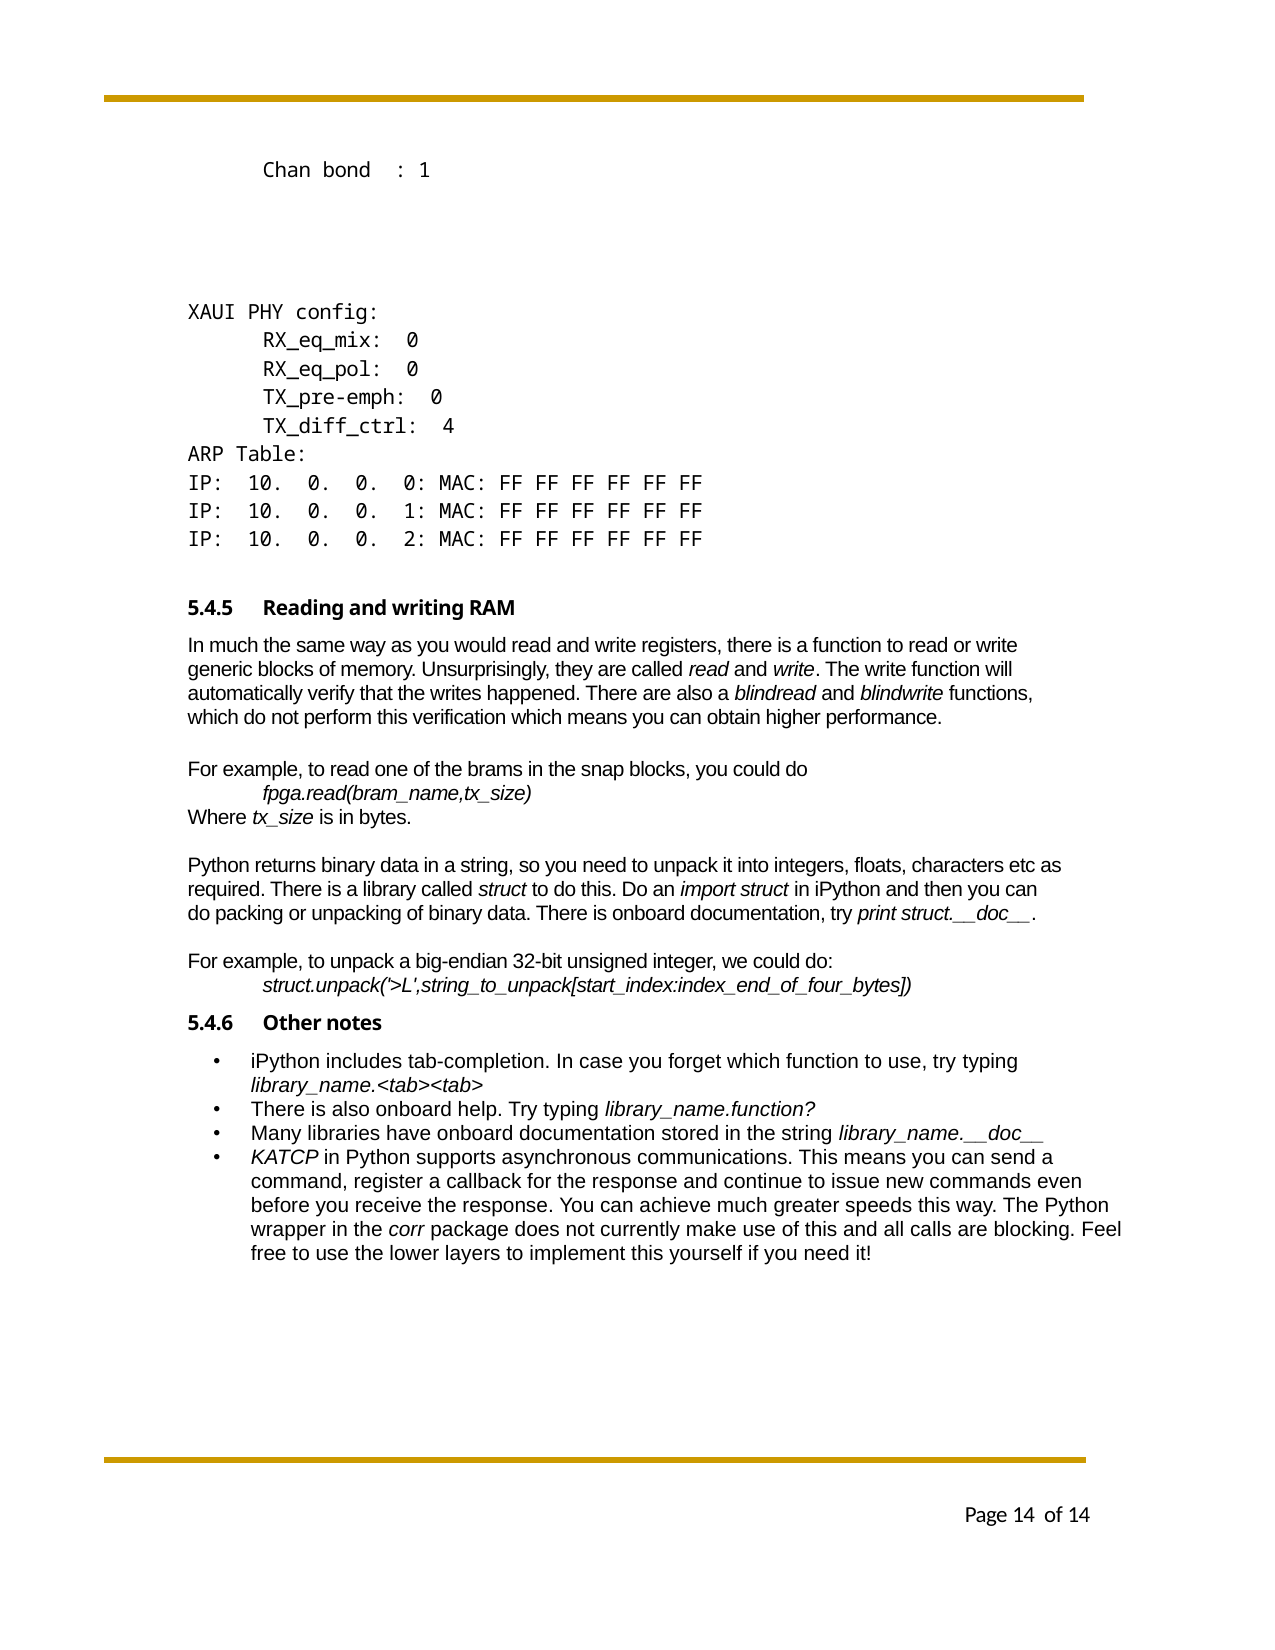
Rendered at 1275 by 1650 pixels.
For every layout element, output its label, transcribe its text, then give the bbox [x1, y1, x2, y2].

list iPython includes tab-completion. In case you forget which function to use, try typing library_name.<tab><tab> [213, 1049, 1144, 1097]
text struct.unpack('>L',string_to_unpack[start_index:index_end_of_four_bytes]) [187, 973, 1062, 997]
text In much the same way as you would read and write registers, there is a function to read or write generic blocks of memory. Unsurprisingly, they are called read and write. The write function will automatically verify that the writes happened. There are also a blindread and blindwrite functions, which do not perform this verification which means you can obtain higher performance. [187, 633, 1062, 729]
text TX_pre-emph: 0 [187, 382, 1062, 411]
text IP: 10. 0. 0. 2: MAC: FF FF FF FF FF FF [187, 524, 1062, 553]
text ARP Table: [187, 439, 1062, 468]
subtitle Reading and writing RAM [187, 593, 1062, 622]
text IP: 10. 0. 0. 0: MAC: FF FF FF FF FF FF [187, 468, 1062, 496]
text Chan bond : 1 [187, 155, 1062, 183]
list KATCP in Python supports asynchronous communications. This means you can send a command, register a callback for the response and continue to issue new commands even before you receive the response. You can achieve much greater speeds this way. The Python wrapper in the corr package does not currently make use of this and all calls are blocking. Feel free to use the lower layers to implement this yourself if you need it! [213, 1145, 1143, 1265]
text For example, to unpack a big-endian 32-bit unsigned integer, we could do: [187, 949, 1062, 973]
text Python returns binary data in a string, so you need to unpack it into integers, floats, characters etc as required. There is a library called struct to do this. Do an import struct in iPython and then you can do packing or unpacking of binary data. There is onboard documentation, try print struct.__doc__. [187, 853, 1062, 925]
text TX_diff_ctrl: 4 [187, 411, 1062, 439]
list There is also onboard help. Try typing library_name.function? [213, 1097, 1211, 1121]
text Where tx_size is in bytes. [187, 805, 1062, 829]
text For example, to read one of the brams in the snap blocks, you could do [187, 757, 1062, 781]
list Many libraries have onboard documentation stored in the string library_name.__doc__ [213, 1121, 1211, 1145]
text RX_eq_pol: 0 [187, 354, 1062, 382]
text fpga.read(bram_name,tx_size) [187, 781, 1062, 805]
text XAUI PHY config: [187, 297, 1062, 325]
text RX_eq_mix: 0 [187, 325, 1062, 354]
text IP: 10. 0. 0. 1: MAC: FF FF FF FF FF FF [187, 496, 1062, 524]
subtitle Other notes [187, 1008, 1062, 1037]
